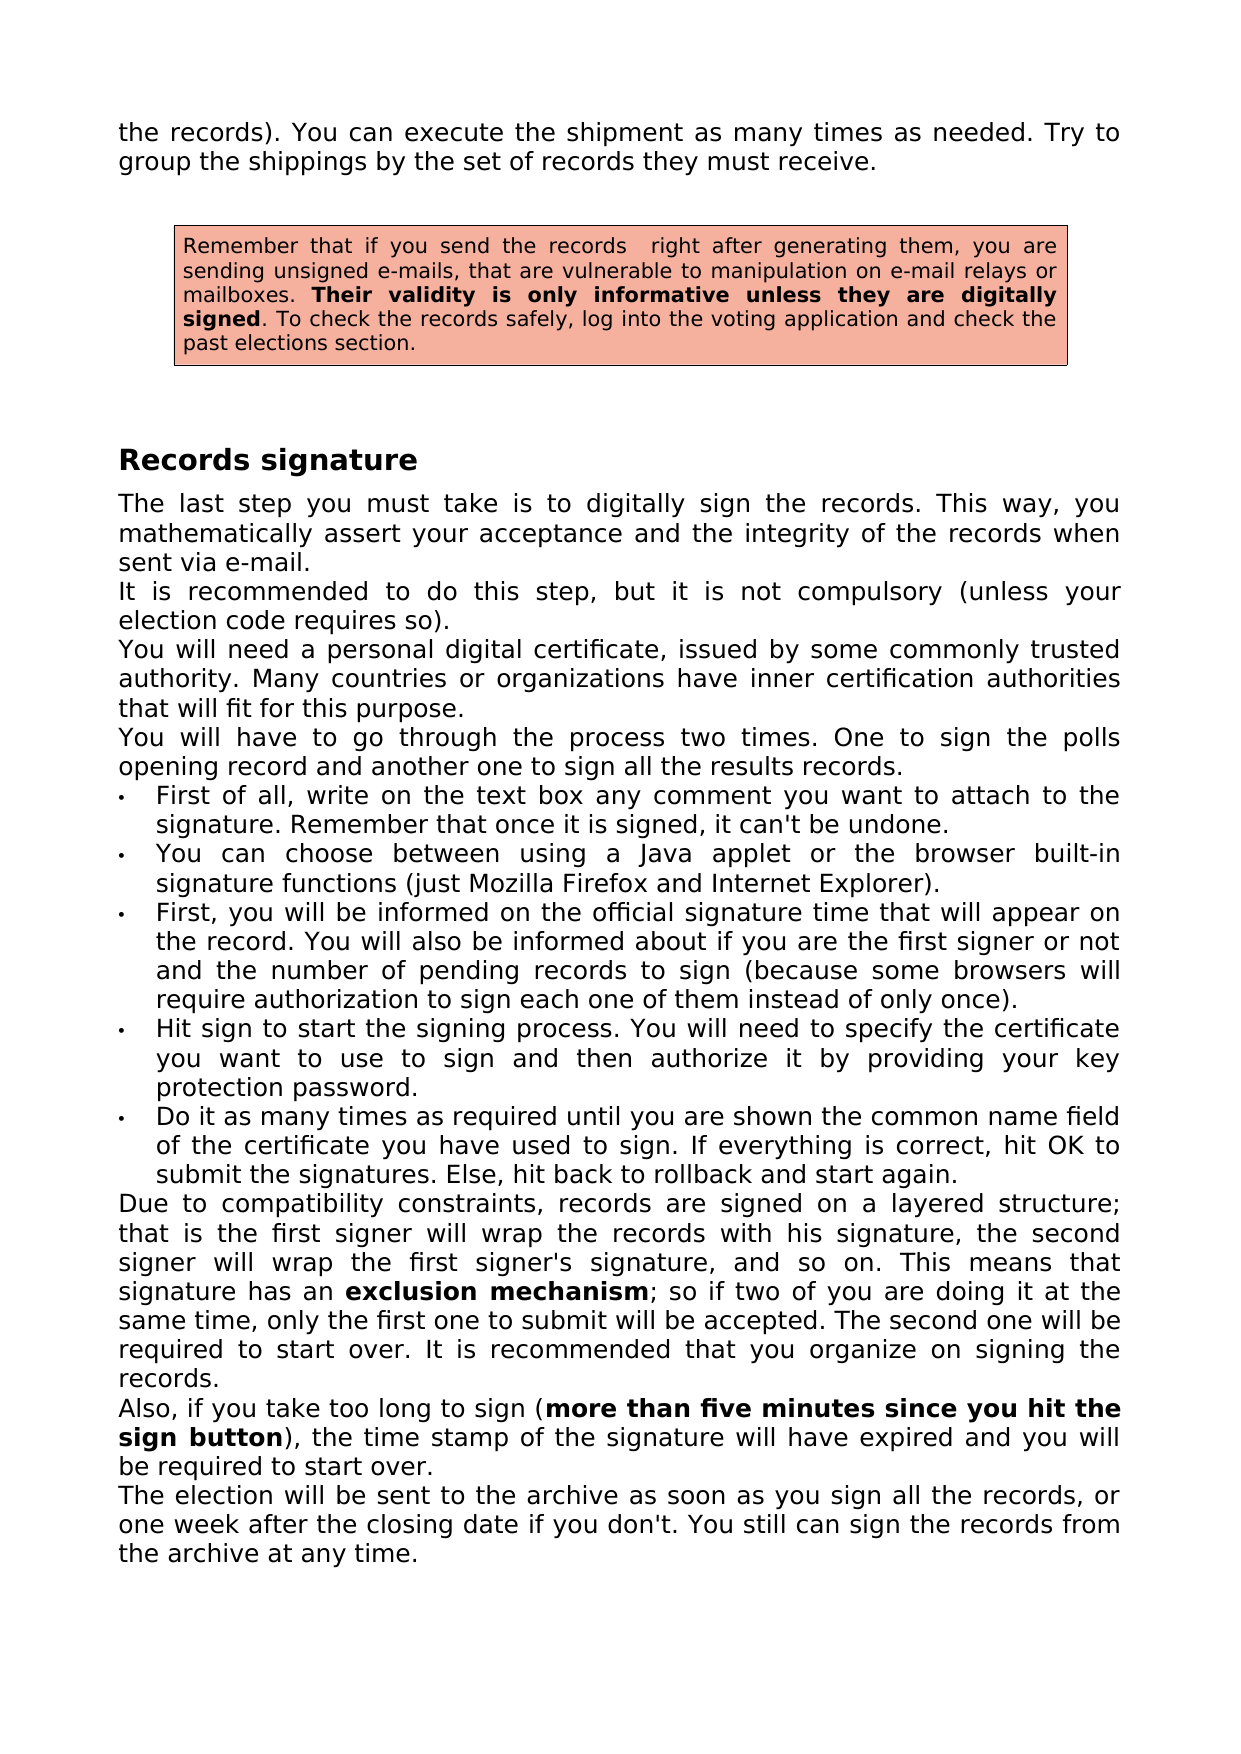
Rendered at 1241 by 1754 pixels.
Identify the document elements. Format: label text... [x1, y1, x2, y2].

list Do it as many times as required until you are shown the common name field of the certificate you have used to sign. If everything is correct, hit OK to submit the signatures. Else, hit back to rollback and start again. [118, 1102, 1122, 1190]
list First of all, write on the text box any comment you want to attach to the signature. Remember that once it is signed, it can't be undone. [118, 781, 1122, 840]
list First, you will be informed on the official signature time that will appear on the record. You will also be informed about if you are the first signer or not and the number of pending records to sign (because some browsers will require authorization to sign each one of them instead of only once). [118, 898, 1122, 1015]
subtitle Records signature [118, 443, 1122, 477]
text Also, if you take too long to sign (more than five minutes since you hit the sign button), the time stamp of the signature will have expired and you will be required to start over. [118, 1394, 1122, 1481]
text the records). You can execute the shipment as many times as needed. Try to group the shippings by the set of records they must receive. [118, 118, 1122, 176]
text You will need a personal digital certificate, issued by some commonly trusted authority. Many countries or organizations have inner certification authorities that will fit for this purpose. [118, 636, 1122, 723]
text Remember that if you send the records right after generating them, you are sending unsigned e-mails, that are vulnerable to manipulation on e-mail relays or mailboxes. Their validity is only informative unless they are digitally signed. To check the records safely, log into the voting application and check the past elections section. [183, 234, 1058, 356]
text The election will be sent to the archive as soon as you sign all the records, or one week after the closing date if you don't. You still can sign the records from the archive at any time. [118, 1481, 1122, 1569]
text You will have to go through the process two times. One to sign the polls opening record and another one to sign all the results records. [118, 723, 1122, 781]
text It is recommended to do this step, but it is not compulsory (unless your election code requires so). [118, 577, 1122, 636]
list Hit sign to start the signing process. You will need to specify the certificate you want to use to sign and then authorize it by providing your key protection password. [118, 1015, 1122, 1102]
text Due to compatibility constraints, records are signed on a layered structure; that is the first signer will wrap the records with his signature, the second signer will wrap the first signer's signature, and so on. This means that signature has an exclusion mechanism; so if two of you are doing it at the same time, only the first one to submit will be accepted. The second one will be required to start over. It is recommended that you organize on signing the records. [118, 1190, 1122, 1394]
list You can choose between using a Java applet or the browser built-in signature functions (just Mozilla Firefox and Internet Explorer). [118, 840, 1122, 898]
text The last step you must take is to digitally sign the records. This way, you mathematically assert your acceptance and the integrity of the records when sent via e-mail. [118, 490, 1122, 577]
